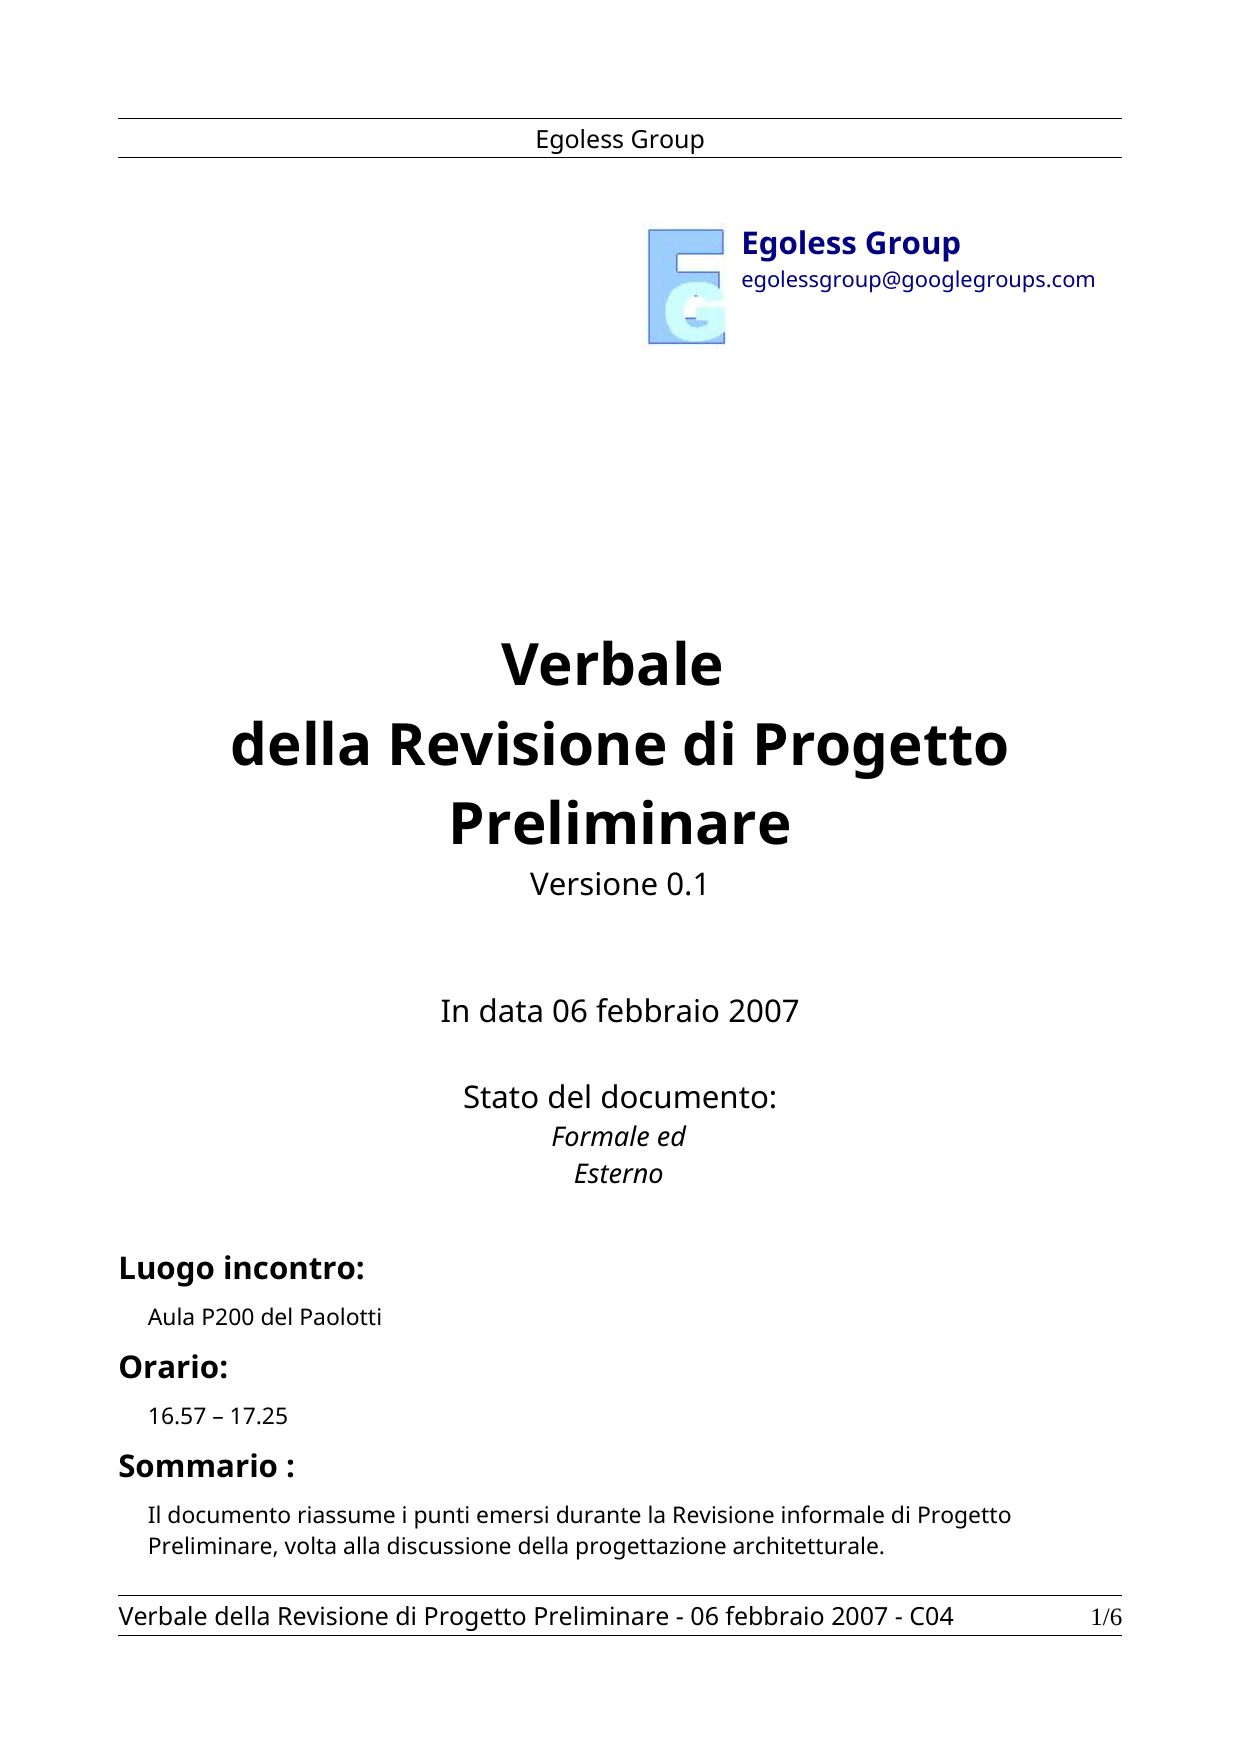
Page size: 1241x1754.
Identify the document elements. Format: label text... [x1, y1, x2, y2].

text Aula P200 del Paolotti [148, 1301, 1122, 1332]
text Verbale [118, 623, 1122, 703]
text Luogo incontro: [118, 1246, 1122, 1289]
text Il documento riassume i punti emersi durante la Revisione informale di Progetto Preliminare, volta alla discussione della progettazione architetturale. [148, 1499, 1122, 1561]
table_header Egoless Group egolessgroup@googlegroups.com [735, 216, 1122, 385]
table_header [118, 216, 735, 385]
text Stato del documento: [118, 1075, 1122, 1117]
picture [642, 223, 733, 352]
text Versione 0.1 [118, 862, 1122, 904]
text Sommario : [118, 1444, 1122, 1486]
text 16.57 – 17.25 [148, 1400, 1122, 1431]
text della Revisione di Progetto Preliminare [118, 703, 1122, 862]
text Esterno [118, 1154, 1122, 1191]
text Orario: [118, 1345, 1122, 1388]
text In data 06 febbraio 2007 [118, 989, 1122, 1032]
text Formale ed [118, 1117, 1122, 1154]
